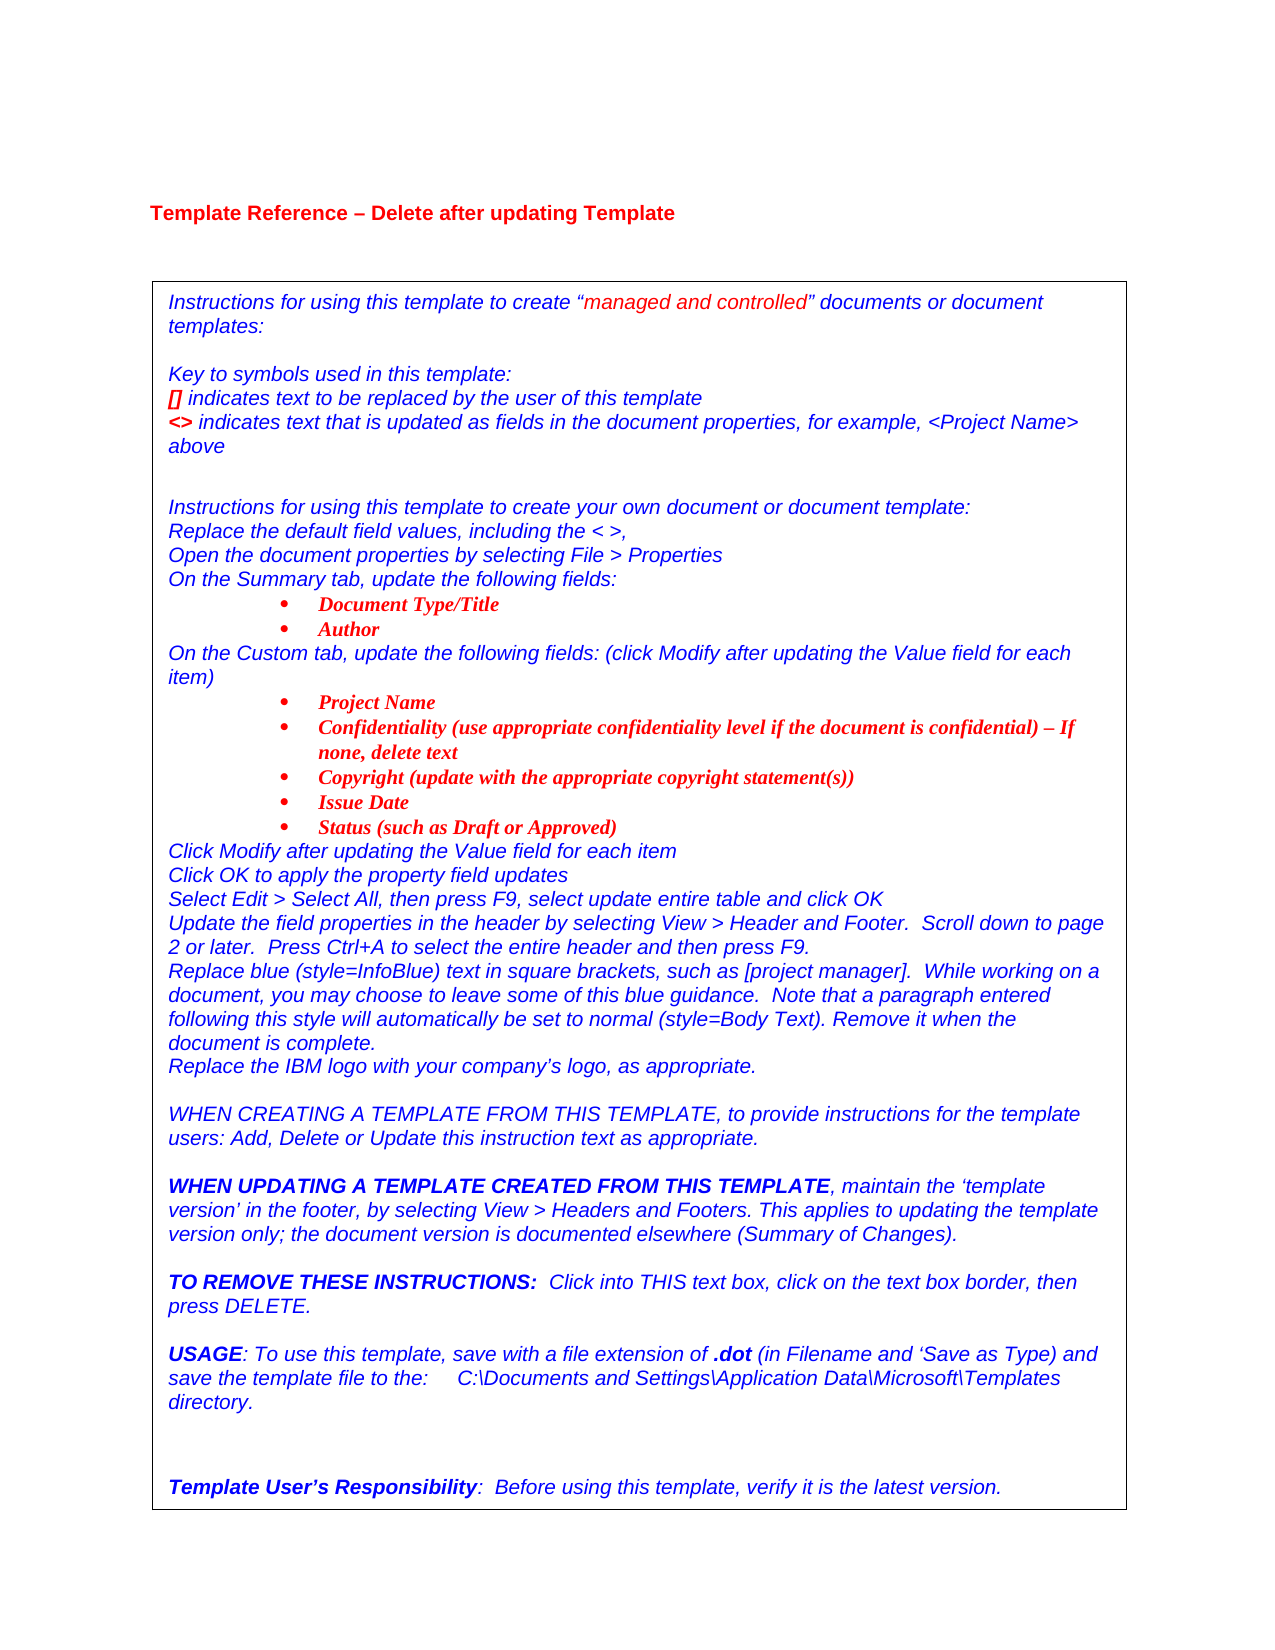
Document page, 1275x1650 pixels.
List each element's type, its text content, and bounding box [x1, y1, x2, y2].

list Project Name [281, 689, 1110, 714]
text WHEN CREATING A TEMPLATE FROM THIS TEMPLATE, to provide instructions for the template users: Add, Delete or Update this instruction text as appropriate. [168, 1102, 1110, 1150]
text [] indicates text to be replaced by the user of this template [168, 386, 1110, 409]
list Issue Date [281, 789, 1110, 814]
text Instructions for using this template to create “managed and controlled” documents or document templates: [168, 290, 1110, 338]
text Click OK to apply the property field updates [168, 863, 1110, 887]
text WHEN UPDATING A TEMPLATE CREATED FROM THIS TEMPLATE, maintain the ‘template version’ in the footer, by selecting View > Headers and Footers. This applies to updating the template version only; the document version is documented elsewhere (Summary of Changes). [168, 1174, 1110, 1246]
text Template User’s Responsibility: Before using this template, verify it is the latest version. [168, 1475, 1110, 1499]
text Instructions for using this template to create your own document or document template: [168, 495, 1110, 519]
text <> indicates text that is updated as fields in the document properties, for example, <Project Name> above [168, 409, 1110, 457]
text Select Edit > Select All, then press F9, select update entire table and click OK [168, 887, 1110, 911]
text USAGE: To use this template, save with a file extension of .dot (in Filename and ‘Save as Type) and save the template file to the: C:\Documents and Settings\Application Data\Microsoft\Templates directory. [168, 1342, 1110, 1414]
list Author [281, 616, 1110, 641]
text Replace the default field values, including the < >, [168, 519, 1110, 543]
text Open the document properties by selecting File > Properties [168, 543, 1110, 567]
list Confidentiality (use appropriate confidentiality level if the document is confidential) – If none, delete text [281, 714, 1110, 764]
text TO REMOVE THESE INSTRUCTIONS: Click into THIS text box, click on the text box border, then press DELETE. [168, 1270, 1110, 1318]
list Status (such as Draft or Approved) [281, 814, 1110, 839]
text Template Reference – Delete after updating Template [150, 200, 1125, 225]
text On the Summary tab, update the following fields: [168, 567, 1110, 591]
text On the Custom tab, update the following fields: (click Modify after updating the Value field for each item) [168, 641, 1110, 689]
text Replace blue (style=InfoBlue) text in square brackets, such as [project manager]. While working on a document, you may choose to leave some of this blue guidance. Note that a paragraph entered following this style will automatically be set to normal (style=Body Text). Remove it when the document is complete. [168, 958, 1110, 1054]
text Replace the IBM logo with your company’s logo, as appropriate. [168, 1054, 1110, 1078]
text Update the field properties in the header by selecting View > Header and Footer. Scroll down to page 2 or later. Press Ctrl+A to select the entire header and then press F9. [168, 911, 1110, 958]
text Click Modify after updating the Value field for each item [168, 839, 1110, 863]
list Document Type/Title [281, 591, 1110, 616]
list Copyright (update with the appropriate copyright statement(s)) [281, 764, 1110, 789]
text Key to symbols used in this template: [168, 362, 1110, 386]
